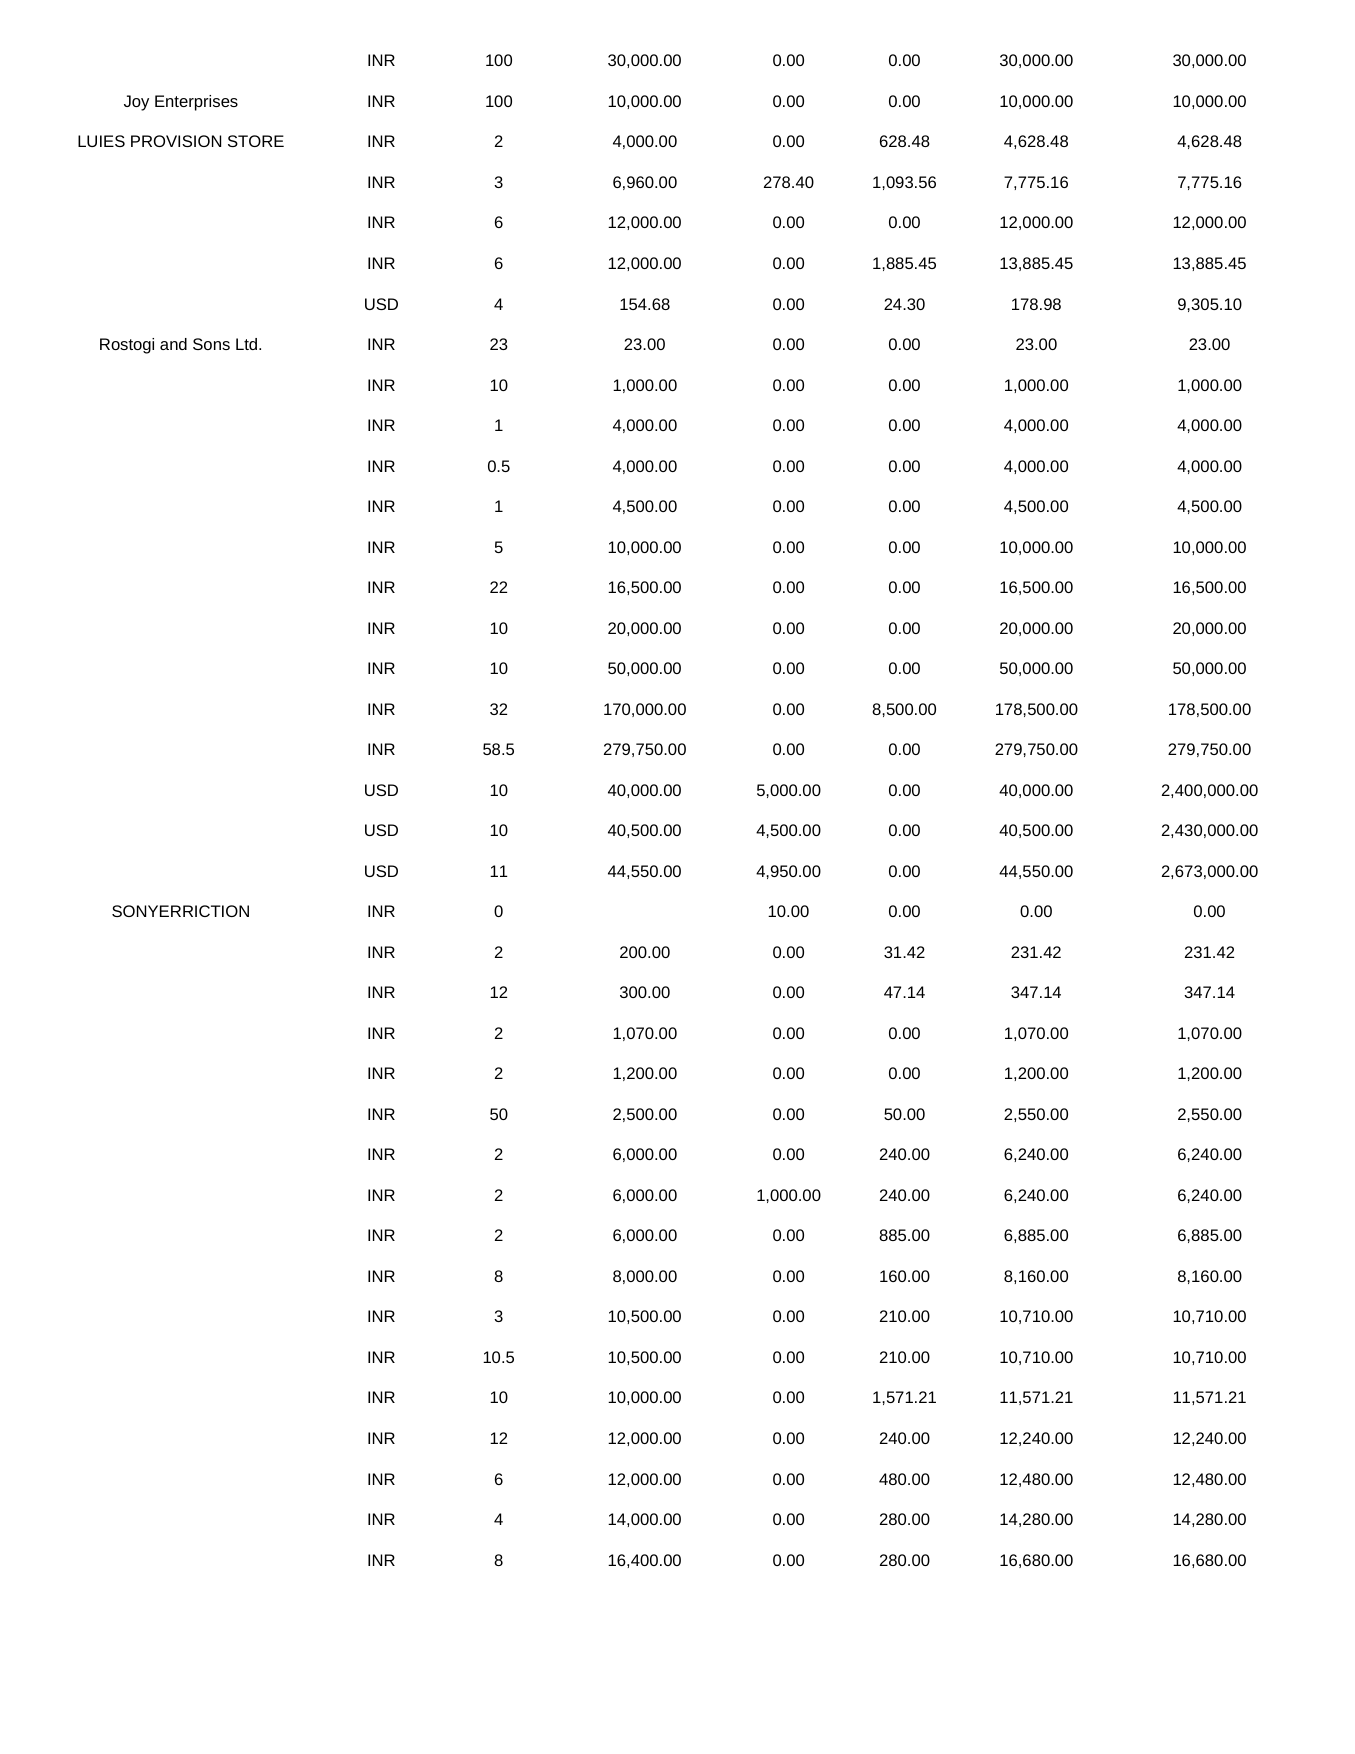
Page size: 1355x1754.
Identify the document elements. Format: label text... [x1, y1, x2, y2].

table_cell [0, 1297, 41, 1337]
table_cell 10,000.00 [556, 81, 733, 122]
table_cell 12,240.00 [1107, 1418, 1312, 1459]
table_cell 178.98 [965, 284, 1107, 324]
table_cell [1312, 284, 1353, 324]
table_cell 0.00 [734, 122, 843, 162]
table_cell INR [321, 1499, 441, 1540]
table_cell 30,000.00 [1107, 41, 1312, 81]
table_cell [41, 365, 321, 405]
table_cell 200.00 [556, 932, 733, 972]
table_cell 0.00 [843, 203, 965, 243]
table_cell [41, 41, 321, 81]
table_cell 1 [441, 405, 556, 446]
table_cell 0.00 [843, 770, 965, 810]
table_cell [41, 405, 321, 446]
table_cell 160.00 [843, 1256, 965, 1297]
table_cell 2,430,000.00 [1107, 810, 1312, 851]
table_cell 279,750.00 [965, 729, 1107, 770]
table_cell 50,000.00 [965, 648, 1107, 689]
table_cell [41, 689, 321, 729]
table_cell [1312, 365, 1353, 405]
table_cell 3 [441, 162, 556, 203]
table_cell 4 [441, 1499, 556, 1540]
table_cell 20,000.00 [556, 608, 733, 648]
table_cell 4,000.00 [1107, 446, 1312, 486]
table_cell 30,000.00 [556, 41, 733, 81]
table_cell 12,000.00 [556, 1418, 733, 1459]
table_cell 16,500.00 [556, 567, 733, 608]
table_cell [41, 810, 321, 851]
table_cell 0.00 [843, 324, 965, 365]
table_cell [1312, 567, 1353, 608]
table_cell 10,000.00 [1107, 81, 1312, 122]
table_cell [0, 1418, 41, 1459]
table_cell 0.00 [734, 1540, 843, 1580]
table_cell INR [321, 162, 441, 203]
table_cell 50,000.00 [1107, 648, 1312, 689]
table_cell INR [321, 648, 441, 689]
table_cell [0, 1337, 41, 1378]
table_cell 628.48 [843, 122, 965, 162]
table_cell 4,500.00 [1107, 486, 1312, 527]
table_cell 2 [441, 1175, 556, 1216]
table_cell 3 [441, 1297, 556, 1337]
table_cell 8,160.00 [965, 1256, 1107, 1297]
table_cell 23.00 [965, 324, 1107, 365]
table_cell 24.30 [843, 284, 965, 324]
table_cell 0.00 [843, 527, 965, 567]
table_cell 8 [441, 1256, 556, 1297]
table_cell [0, 527, 41, 567]
table_cell 16,400.00 [556, 1540, 733, 1580]
table_cell 0.00 [734, 446, 843, 486]
table_cell 0.00 [734, 1054, 843, 1094]
table_cell 1,070.00 [1107, 1013, 1312, 1053]
table_cell 12,000.00 [1107, 203, 1312, 243]
table_header [734, 0, 843, 41]
table_cell [41, 729, 321, 770]
table_cell 1,200.00 [556, 1054, 733, 1094]
table_cell 231.42 [1107, 932, 1312, 972]
table_cell [1312, 1175, 1353, 1216]
table_cell 1,885.45 [843, 243, 965, 284]
table_cell [1312, 405, 1353, 446]
table_cell 12,480.00 [1107, 1459, 1312, 1499]
table_cell [1312, 162, 1353, 203]
table_cell [1312, 770, 1353, 810]
table_cell 23.00 [1107, 324, 1312, 365]
table_cell [1312, 1418, 1353, 1459]
table_cell [41, 486, 321, 527]
table_cell 10,000.00 [965, 81, 1107, 122]
table_cell [0, 1054, 41, 1094]
table_cell 4,000.00 [556, 122, 733, 162]
table_cell [0, 851, 41, 891]
table_header [441, 0, 556, 41]
table_cell 44,550.00 [556, 851, 733, 891]
table_cell [0, 122, 41, 162]
table_cell 279,750.00 [1107, 729, 1312, 770]
table_cell 1,070.00 [965, 1013, 1107, 1053]
table_cell 0.00 [734, 932, 843, 972]
table_cell 0.00 [843, 567, 965, 608]
table_cell 23 [441, 324, 556, 365]
table_cell 8,160.00 [1107, 1256, 1312, 1297]
table_cell [0, 41, 41, 81]
table_cell 16,500.00 [965, 567, 1107, 608]
table_header [1312, 0, 1353, 41]
table_cell 6,960.00 [556, 162, 733, 203]
table_cell 8 [441, 1540, 556, 1580]
table_cell 2 [441, 122, 556, 162]
table_cell [41, 1054, 321, 1094]
table_cell 0.00 [843, 729, 965, 770]
table_cell 0.00 [734, 405, 843, 446]
table_cell 10,710.00 [1107, 1297, 1312, 1337]
table_cell 170,000.00 [556, 689, 733, 729]
table_cell 10,000.00 [556, 1378, 733, 1418]
table_cell [0, 1256, 41, 1297]
table_cell 885.00 [843, 1216, 965, 1256]
table_cell INR [321, 1175, 441, 1216]
table_cell 12,000.00 [556, 243, 733, 284]
table_header [41, 0, 321, 41]
table_cell USD [321, 810, 441, 851]
table_cell 6,240.00 [965, 1135, 1107, 1175]
table_cell 12 [441, 1418, 556, 1459]
table_cell [41, 1378, 321, 1418]
table_cell 12,000.00 [965, 203, 1107, 243]
table_cell [41, 527, 321, 567]
table_cell [41, 1418, 321, 1459]
table_cell 0.00 [734, 1256, 843, 1297]
table_cell [0, 810, 41, 851]
table_cell 0.00 [843, 1013, 965, 1053]
table_cell [41, 1135, 321, 1175]
table_cell 2 [441, 1216, 556, 1256]
table_cell INR [321, 486, 441, 527]
table_cell [0, 1013, 41, 1053]
table_cell 11,571.21 [965, 1378, 1107, 1418]
table_cell INR [321, 1297, 441, 1337]
table_cell 0.00 [843, 81, 965, 122]
table_cell 0.00 [734, 365, 843, 405]
table_cell [556, 891, 733, 932]
table_cell 240.00 [843, 1175, 965, 1216]
table_cell 279,750.00 [556, 729, 733, 770]
table_cell 10 [441, 810, 556, 851]
table_cell 20,000.00 [1107, 608, 1312, 648]
table_cell 16,680.00 [1107, 1540, 1312, 1580]
table_cell [0, 1135, 41, 1175]
table_cell [0, 973, 41, 1013]
table_cell INR [321, 203, 441, 243]
table_cell INR [321, 1459, 441, 1499]
table_cell 10 [441, 608, 556, 648]
table_cell [0, 1459, 41, 1499]
table_cell 0.00 [734, 648, 843, 689]
table_cell INR [321, 1540, 441, 1580]
table_cell [0, 203, 41, 243]
table_cell [41, 932, 321, 972]
table_cell [41, 1013, 321, 1053]
table_cell [0, 162, 41, 203]
table_cell [1312, 1378, 1353, 1418]
table_cell INR [321, 243, 441, 284]
table_cell [1312, 1135, 1353, 1175]
table_header [1107, 0, 1312, 41]
table_cell 0.00 [734, 729, 843, 770]
table_cell [41, 1499, 321, 1540]
table_cell [0, 486, 41, 527]
table_cell [0, 324, 41, 365]
table_cell [0, 1540, 41, 1580]
table_cell 4 [441, 284, 556, 324]
table_cell 2,550.00 [965, 1094, 1107, 1134]
table_cell INR [321, 1256, 441, 1297]
table_cell [41, 567, 321, 608]
table_header [556, 0, 733, 41]
table_cell 10,000.00 [1107, 527, 1312, 567]
table_cell [1312, 1297, 1353, 1337]
table_cell 4,000.00 [1107, 405, 1312, 446]
table_cell 50,000.00 [556, 648, 733, 689]
table_cell INR [321, 81, 441, 122]
table_cell 6,000.00 [556, 1175, 733, 1216]
table_cell 480.00 [843, 1459, 965, 1499]
table_cell 0.00 [734, 243, 843, 284]
table_cell 0.00 [734, 1297, 843, 1337]
table_cell 100 [441, 41, 556, 81]
table_cell 1,000.00 [556, 365, 733, 405]
table_cell 10 [441, 365, 556, 405]
table_cell [0, 243, 41, 284]
table_cell 1,070.00 [556, 1013, 733, 1053]
table_cell 0.00 [843, 891, 965, 932]
table_cell 6,885.00 [965, 1216, 1107, 1256]
table_cell [41, 203, 321, 243]
table_cell INR [321, 689, 441, 729]
table_cell [1312, 1094, 1353, 1134]
table_cell 0.00 [734, 1337, 843, 1378]
table_cell 0.00 [843, 648, 965, 689]
table_cell 10.00 [734, 891, 843, 932]
table_cell 6 [441, 1459, 556, 1499]
table_cell INR [321, 1337, 441, 1378]
table_cell INR [321, 891, 441, 932]
table_cell INR [321, 1013, 441, 1053]
table_cell 40,500.00 [556, 810, 733, 851]
table_cell 6 [441, 243, 556, 284]
table_cell 0.00 [734, 81, 843, 122]
table_cell 154.68 [556, 284, 733, 324]
table_cell 4,628.48 [1107, 122, 1312, 162]
table_cell 2,500.00 [556, 1094, 733, 1134]
table_cell 0.00 [843, 1054, 965, 1094]
table_cell [1312, 729, 1353, 770]
table_cell 6 [441, 203, 556, 243]
table_cell 10 [441, 770, 556, 810]
table_cell 0 [441, 891, 556, 932]
table_cell 1,200.00 [965, 1054, 1107, 1094]
table_cell 1,571.21 [843, 1378, 965, 1418]
table_cell 0.00 [734, 527, 843, 567]
table_cell 0.00 [843, 810, 965, 851]
table_cell [0, 567, 41, 608]
table_cell [41, 1337, 321, 1378]
table_cell USD [321, 284, 441, 324]
table_cell [0, 608, 41, 648]
table_cell [41, 243, 321, 284]
table_cell 1 [441, 486, 556, 527]
table_cell 0.00 [734, 1135, 843, 1175]
table_cell 0.00 [965, 891, 1107, 932]
table_cell 12,240.00 [965, 1418, 1107, 1459]
table_cell 240.00 [843, 1418, 965, 1459]
table_cell 0.00 [734, 41, 843, 81]
table_cell 0.00 [734, 608, 843, 648]
table_cell INR [321, 1094, 441, 1134]
table_cell 30,000.00 [965, 41, 1107, 81]
table_cell INR [321, 729, 441, 770]
table_cell 0.00 [734, 203, 843, 243]
table_cell INR [321, 932, 441, 972]
table_cell 0.00 [1107, 891, 1312, 932]
table_cell INR [321, 405, 441, 446]
table_cell 40,000.00 [965, 770, 1107, 810]
table_cell 0.00 [843, 608, 965, 648]
table_cell 300.00 [556, 973, 733, 1013]
table_cell 0.00 [843, 446, 965, 486]
table_cell INR [321, 1135, 441, 1175]
table_cell USD [321, 770, 441, 810]
table_cell 12,000.00 [556, 1459, 733, 1499]
table_cell [1312, 973, 1353, 1013]
table_cell 0.00 [734, 973, 843, 1013]
table_cell INR [321, 1378, 441, 1418]
table_cell [1312, 608, 1353, 648]
table_cell 0.00 [734, 486, 843, 527]
table_cell 10,500.00 [556, 1297, 733, 1337]
table_cell [0, 81, 41, 122]
table_cell 1,000.00 [1107, 365, 1312, 405]
table_cell 6,000.00 [556, 1216, 733, 1256]
table_cell 22 [441, 567, 556, 608]
table_cell 347.14 [965, 973, 1107, 1013]
table_cell 10 [441, 648, 556, 689]
table_cell [0, 932, 41, 972]
table_cell 16,500.00 [1107, 567, 1312, 608]
table_cell 12 [441, 973, 556, 1013]
table_cell INR [321, 973, 441, 1013]
table_cell [41, 162, 321, 203]
table_cell [1312, 891, 1353, 932]
table_cell 10,710.00 [965, 1337, 1107, 1378]
table_cell 0.5 [441, 446, 556, 486]
table_cell 9,305.10 [1107, 284, 1312, 324]
table_cell [41, 608, 321, 648]
table_cell [1312, 1054, 1353, 1094]
table_cell 8,500.00 [843, 689, 965, 729]
table_cell [41, 1094, 321, 1134]
table_cell 5,000.00 [734, 770, 843, 810]
table_cell 6,885.00 [1107, 1216, 1312, 1256]
table_cell 6,000.00 [556, 1135, 733, 1175]
table_cell INR [321, 1054, 441, 1094]
table_cell [1312, 486, 1353, 527]
table_cell [41, 284, 321, 324]
table_cell [1312, 203, 1353, 243]
table_cell 50 [441, 1094, 556, 1134]
table_cell [0, 365, 41, 405]
table_cell 6,240.00 [1107, 1175, 1312, 1216]
table_cell [1312, 810, 1353, 851]
table_cell [1312, 81, 1353, 122]
table_cell 4,000.00 [965, 446, 1107, 486]
table_cell 0.00 [843, 41, 965, 81]
table_cell 280.00 [843, 1499, 965, 1540]
table_cell 6,240.00 [965, 1175, 1107, 1216]
table_cell 12,000.00 [556, 203, 733, 243]
table_cell [1312, 324, 1353, 365]
table_cell [41, 446, 321, 486]
table_cell [41, 1216, 321, 1256]
table_header [321, 0, 441, 41]
table_cell 14,280.00 [965, 1499, 1107, 1540]
table_cell [1312, 41, 1353, 81]
table_cell 4,000.00 [965, 405, 1107, 446]
table_cell Rostogi and Sons Ltd. [41, 324, 321, 365]
table_cell INR [321, 608, 441, 648]
table_cell 1,000.00 [734, 1175, 843, 1216]
table_cell 1,000.00 [965, 365, 1107, 405]
table_cell [1312, 122, 1353, 162]
table_cell [0, 405, 41, 446]
table_cell 0.00 [734, 284, 843, 324]
table_cell 0.00 [734, 1499, 843, 1540]
table_cell 2 [441, 1054, 556, 1094]
table_header [843, 0, 965, 41]
table_cell [1312, 1256, 1353, 1297]
table_cell 16,680.00 [965, 1540, 1107, 1580]
table_cell 50.00 [843, 1094, 965, 1134]
table_cell 10,710.00 [1107, 1337, 1312, 1378]
table_cell [41, 1540, 321, 1580]
table_cell [1312, 527, 1353, 567]
table_cell 4,500.00 [556, 486, 733, 527]
table_cell [1312, 1499, 1353, 1540]
table_cell 0.00 [734, 324, 843, 365]
table_cell Joy Enterprises [41, 81, 321, 122]
table_cell 11 [441, 851, 556, 891]
table_cell 7,775.16 [965, 162, 1107, 203]
table_cell 178,500.00 [1107, 689, 1312, 729]
table_cell 0.00 [734, 1459, 843, 1499]
table_cell [1312, 243, 1353, 284]
table_cell 12,480.00 [965, 1459, 1107, 1499]
table_cell 0.00 [734, 689, 843, 729]
table_cell [0, 284, 41, 324]
table_cell 0.00 [734, 567, 843, 608]
table_cell [1312, 932, 1353, 972]
table_cell [0, 1094, 41, 1134]
table_cell 4,500.00 [965, 486, 1107, 527]
table_cell 10 [441, 1378, 556, 1418]
table_cell 40,500.00 [965, 810, 1107, 851]
table_cell 2,550.00 [1107, 1094, 1312, 1134]
table_cell [1312, 851, 1353, 891]
table_cell [1312, 689, 1353, 729]
table_cell 6,240.00 [1107, 1135, 1312, 1175]
table_cell 1,200.00 [1107, 1054, 1312, 1094]
table_cell 10,500.00 [556, 1337, 733, 1378]
table_cell [0, 770, 41, 810]
table_cell 0.00 [843, 851, 965, 891]
table_cell 10,000.00 [556, 527, 733, 567]
table_cell [41, 1256, 321, 1297]
table_cell 0.00 [843, 486, 965, 527]
table_cell USD [321, 851, 441, 891]
table_cell 280.00 [843, 1540, 965, 1580]
table_cell 2,400,000.00 [1107, 770, 1312, 810]
table_cell 10,710.00 [965, 1297, 1107, 1337]
table_cell [1312, 648, 1353, 689]
table_cell 8,000.00 [556, 1256, 733, 1297]
table_cell [0, 1175, 41, 1216]
table_cell [0, 689, 41, 729]
table_cell 7,775.16 [1107, 162, 1312, 203]
table_cell INR [321, 41, 441, 81]
table_cell [41, 770, 321, 810]
table_cell 14,280.00 [1107, 1499, 1312, 1540]
table_cell [41, 973, 321, 1013]
table_cell INR [321, 365, 441, 405]
table_cell INR [321, 527, 441, 567]
table_cell SONYERRICTION [41, 891, 321, 932]
table_cell 32 [441, 689, 556, 729]
table_cell [41, 1297, 321, 1337]
table_cell INR [321, 1216, 441, 1256]
table_cell INR [321, 567, 441, 608]
table_cell [1312, 1337, 1353, 1378]
table_cell [0, 1216, 41, 1256]
table_cell 4,950.00 [734, 851, 843, 891]
table_cell 210.00 [843, 1337, 965, 1378]
table_cell 58.5 [441, 729, 556, 770]
table_cell INR [321, 122, 441, 162]
table_cell 0.00 [734, 1094, 843, 1134]
table_cell [41, 851, 321, 891]
table_cell 1,093.56 [843, 162, 965, 203]
table_cell 10.5 [441, 1337, 556, 1378]
table_cell [41, 1459, 321, 1499]
table_cell 2 [441, 1135, 556, 1175]
table_cell [41, 648, 321, 689]
table_header [965, 0, 1107, 41]
table_cell [0, 1499, 41, 1540]
table_cell 10,000.00 [965, 527, 1107, 567]
table_cell 0.00 [843, 405, 965, 446]
table_cell 2,673,000.00 [1107, 851, 1312, 891]
table_cell 278.40 [734, 162, 843, 203]
table_cell [0, 1378, 41, 1418]
table_cell 0.00 [734, 1013, 843, 1053]
table_cell 44,550.00 [965, 851, 1107, 891]
table_cell 4,628.48 [965, 122, 1107, 162]
table_cell [1312, 1459, 1353, 1499]
table_cell [41, 1175, 321, 1216]
table_cell [1312, 446, 1353, 486]
table_cell 0.00 [734, 1216, 843, 1256]
table_cell [0, 891, 41, 932]
table_cell 13,885.45 [1107, 243, 1312, 284]
table_cell 2 [441, 932, 556, 972]
table_cell 347.14 [1107, 973, 1312, 1013]
table_cell INR [321, 1418, 441, 1459]
table_cell 2 [441, 1013, 556, 1053]
table_cell 4,000.00 [556, 446, 733, 486]
table_cell [0, 729, 41, 770]
table_cell 231.42 [965, 932, 1107, 972]
table_cell 13,885.45 [965, 243, 1107, 284]
table_cell 14,000.00 [556, 1499, 733, 1540]
table_cell 178,500.00 [965, 689, 1107, 729]
table_cell 0.00 [734, 1378, 843, 1418]
table_cell 11,571.21 [1107, 1378, 1312, 1418]
table_cell 240.00 [843, 1135, 965, 1175]
table_cell 5 [441, 527, 556, 567]
table_cell [1312, 1540, 1353, 1580]
table_cell INR [321, 446, 441, 486]
table_cell 4,500.00 [734, 810, 843, 851]
table_cell 20,000.00 [965, 608, 1107, 648]
table_cell LUIES PROVISION STORE [41, 122, 321, 162]
table_cell [1312, 1216, 1353, 1256]
table_cell INR [321, 324, 441, 365]
table_cell 4,000.00 [556, 405, 733, 446]
table_header [0, 0, 41, 41]
table_cell [0, 446, 41, 486]
table_cell [0, 648, 41, 689]
table_cell 31.42 [843, 932, 965, 972]
table_cell 47.14 [843, 973, 965, 1013]
table_cell 0.00 [843, 365, 965, 405]
table_cell [1312, 1013, 1353, 1053]
table_cell 40,000.00 [556, 770, 733, 810]
table_cell 210.00 [843, 1297, 965, 1337]
table_cell 23.00 [556, 324, 733, 365]
table_cell 0.00 [734, 1418, 843, 1459]
table_cell 100 [441, 81, 556, 122]
